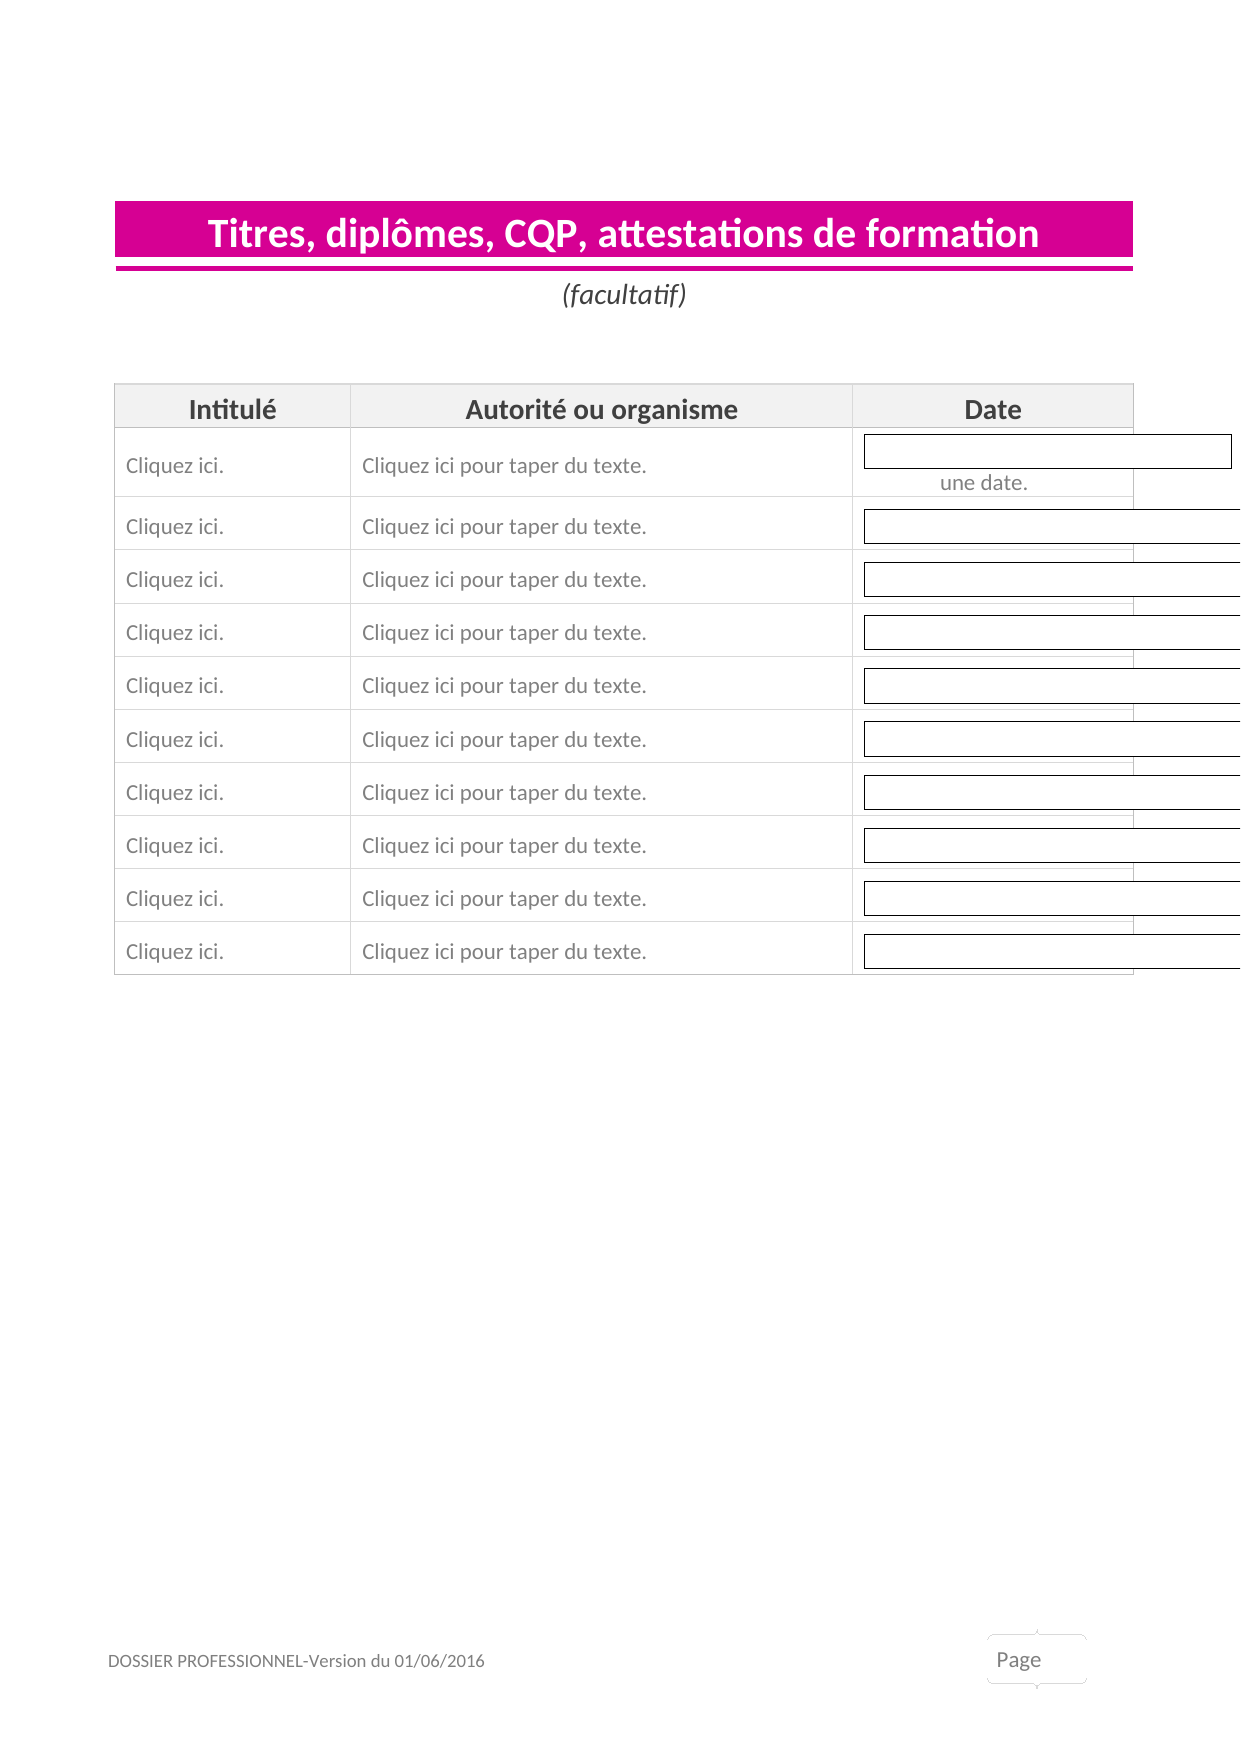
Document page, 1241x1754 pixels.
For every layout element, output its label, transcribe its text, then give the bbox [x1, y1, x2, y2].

table_cell [853, 763, 1133, 815]
table_cell Cliquez ici pour taper du texte. [351, 922, 852, 974]
table_cell Cliquez ici. [115, 763, 350, 815]
table_cell Cliquez ici. [115, 428, 350, 496]
table_cell [853, 869, 1133, 921]
table_cell Cliquez ici pour taper du texte. [351, 550, 852, 602]
table_cell Cliquez ici. [115, 922, 350, 974]
table_cell Cliquez ici. [115, 657, 350, 709]
table_cell Cliquez ici. [115, 497, 350, 549]
table_cell [853, 816, 1133, 868]
table_cell Intitulé [115, 385, 350, 427]
table_cell Cliquez ici pour taper du texte. [351, 816, 852, 868]
table_cell [853, 710, 1133, 762]
table_cell Cliquez ici. [115, 550, 350, 602]
table_header Titres, diplômes, CQP, attestations de formation [115, 201, 1133, 257]
table_cell une date. [853, 428, 1133, 496]
table_cell Cliquez ici pour taper du texte. [351, 604, 852, 656]
table_cell [853, 922, 1133, 974]
table_cell Cliquez ici. [115, 604, 350, 656]
table_cell [853, 657, 1133, 709]
table_cell Autorité ou organisme [351, 385, 852, 427]
table_cell Cliquez ici pour taper du texte. [351, 497, 852, 549]
table_cell [115, 258, 1133, 266]
table_cell [853, 550, 1133, 602]
table_cell [853, 497, 1133, 549]
table_cell Cliquez ici pour taper du texte. [351, 657, 852, 709]
table_cell Date [853, 385, 1133, 427]
table_cell [853, 604, 1133, 656]
table_cell Cliquez ici pour taper du texte. [351, 428, 852, 496]
table_cell Cliquez ici pour taper du texte. [351, 869, 852, 921]
table_cell Cliquez ici. [115, 869, 350, 921]
table_cell (facultatif) [115, 267, 1133, 383]
table_cell Cliquez ici. [115, 710, 350, 762]
table_cell Cliquez ici pour taper du texte. [351, 763, 852, 815]
table_cell Cliquez ici. [115, 816, 350, 868]
table_cell Cliquez ici pour taper du texte. [351, 710, 852, 762]
